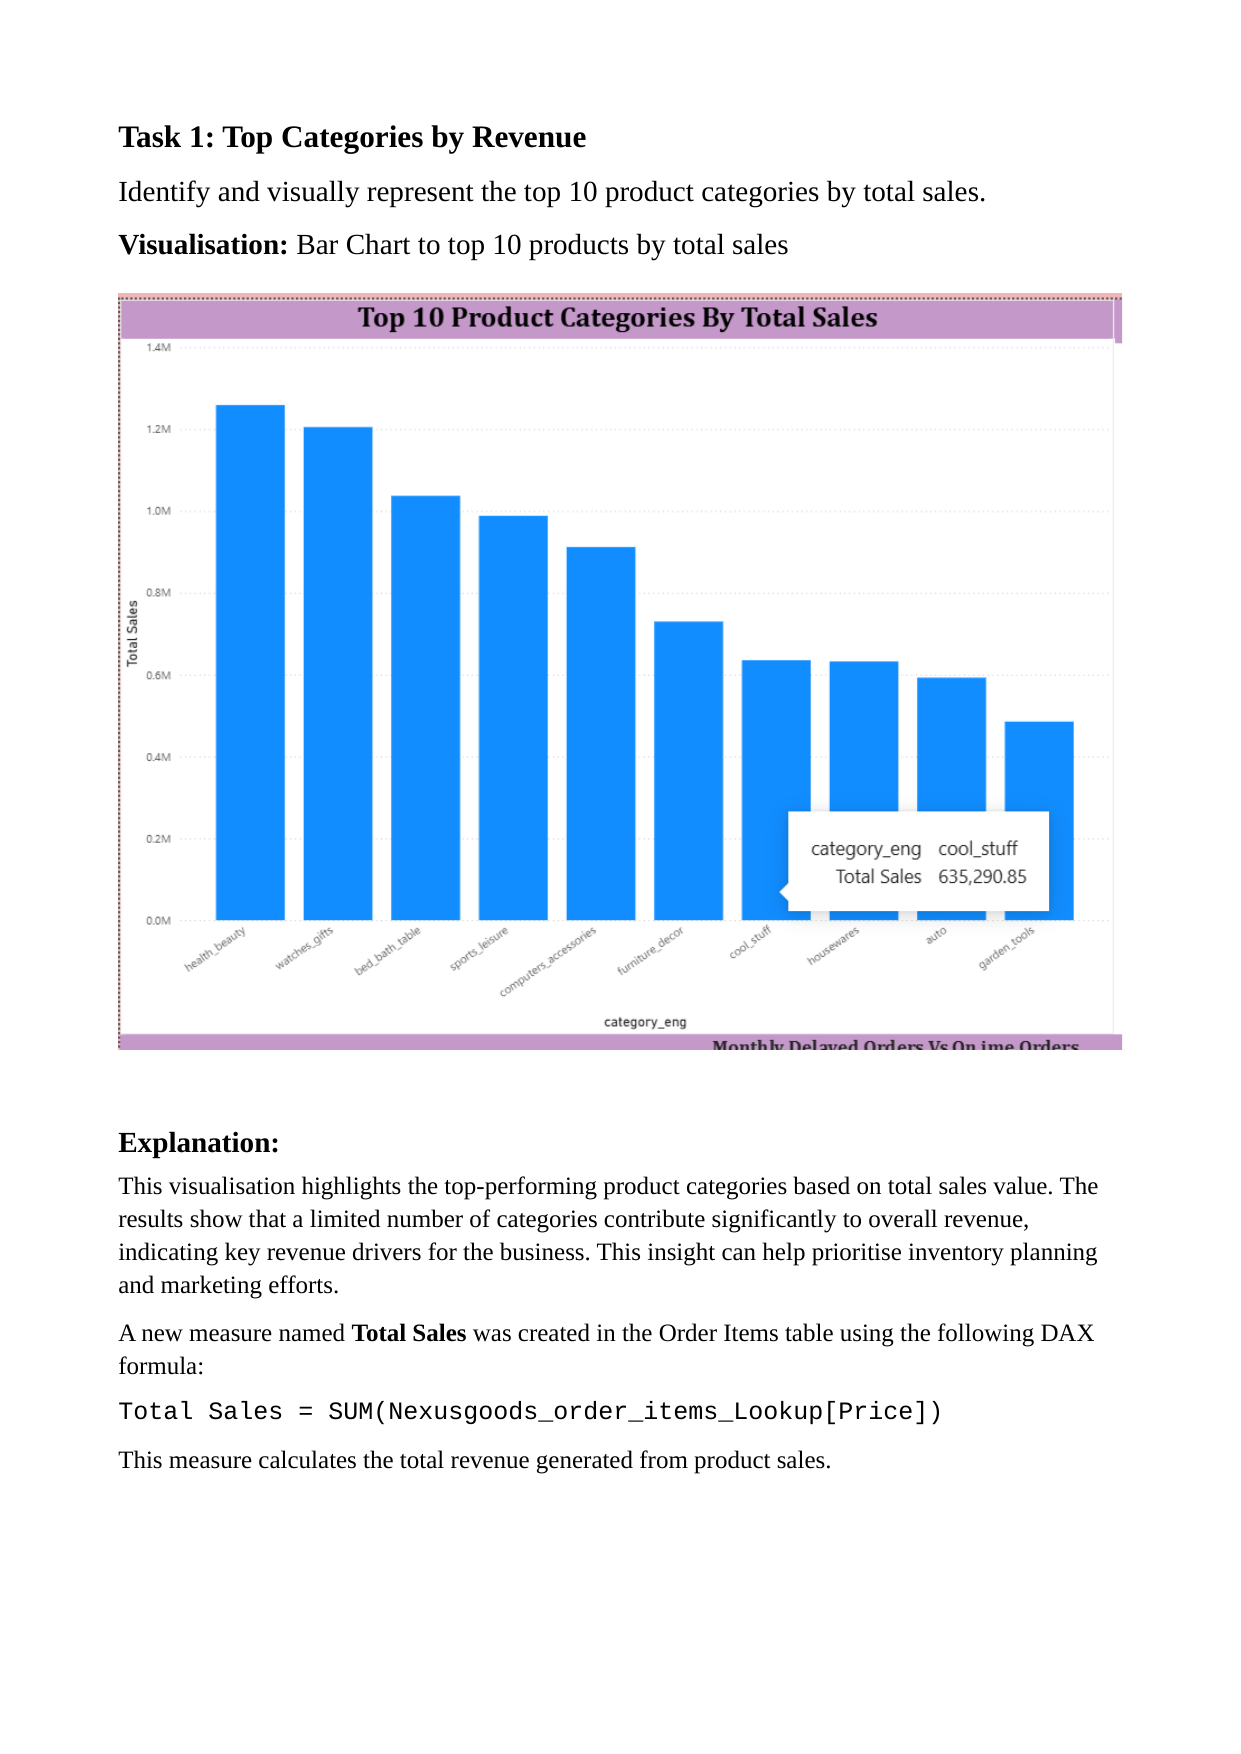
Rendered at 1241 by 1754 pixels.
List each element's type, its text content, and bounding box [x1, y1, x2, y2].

text A new measure named Total Sales was created in the Order Items table using the following DAX formula: [118, 1318, 1122, 1379]
text This visualisation highlights the top-performing product categories based on total sales value. The results show that a limited number of categories contribute significantly to overall revenue, indicating key revenue drivers for the business. This insight can help prioritise inventory planning and marketing efforts. [118, 1171, 1122, 1299]
text Task 1: Top Categories by Revenue [118, 118, 1122, 154]
text Visualisation: Bar Chart to top 10 products by total sales [118, 227, 1122, 261]
text Total Sales = SUM(Nexusgoods_order_items_Lookup[Price]) [118, 1398, 1122, 1427]
picture [118, 293, 1123, 1050]
text This measure calculates the total revenue generated from product sales. [118, 1445, 1122, 1474]
subtitle Explanation: [118, 1125, 1122, 1158]
text Identify and visually represent the top 10 product categories by total sales. [118, 174, 1122, 207]
